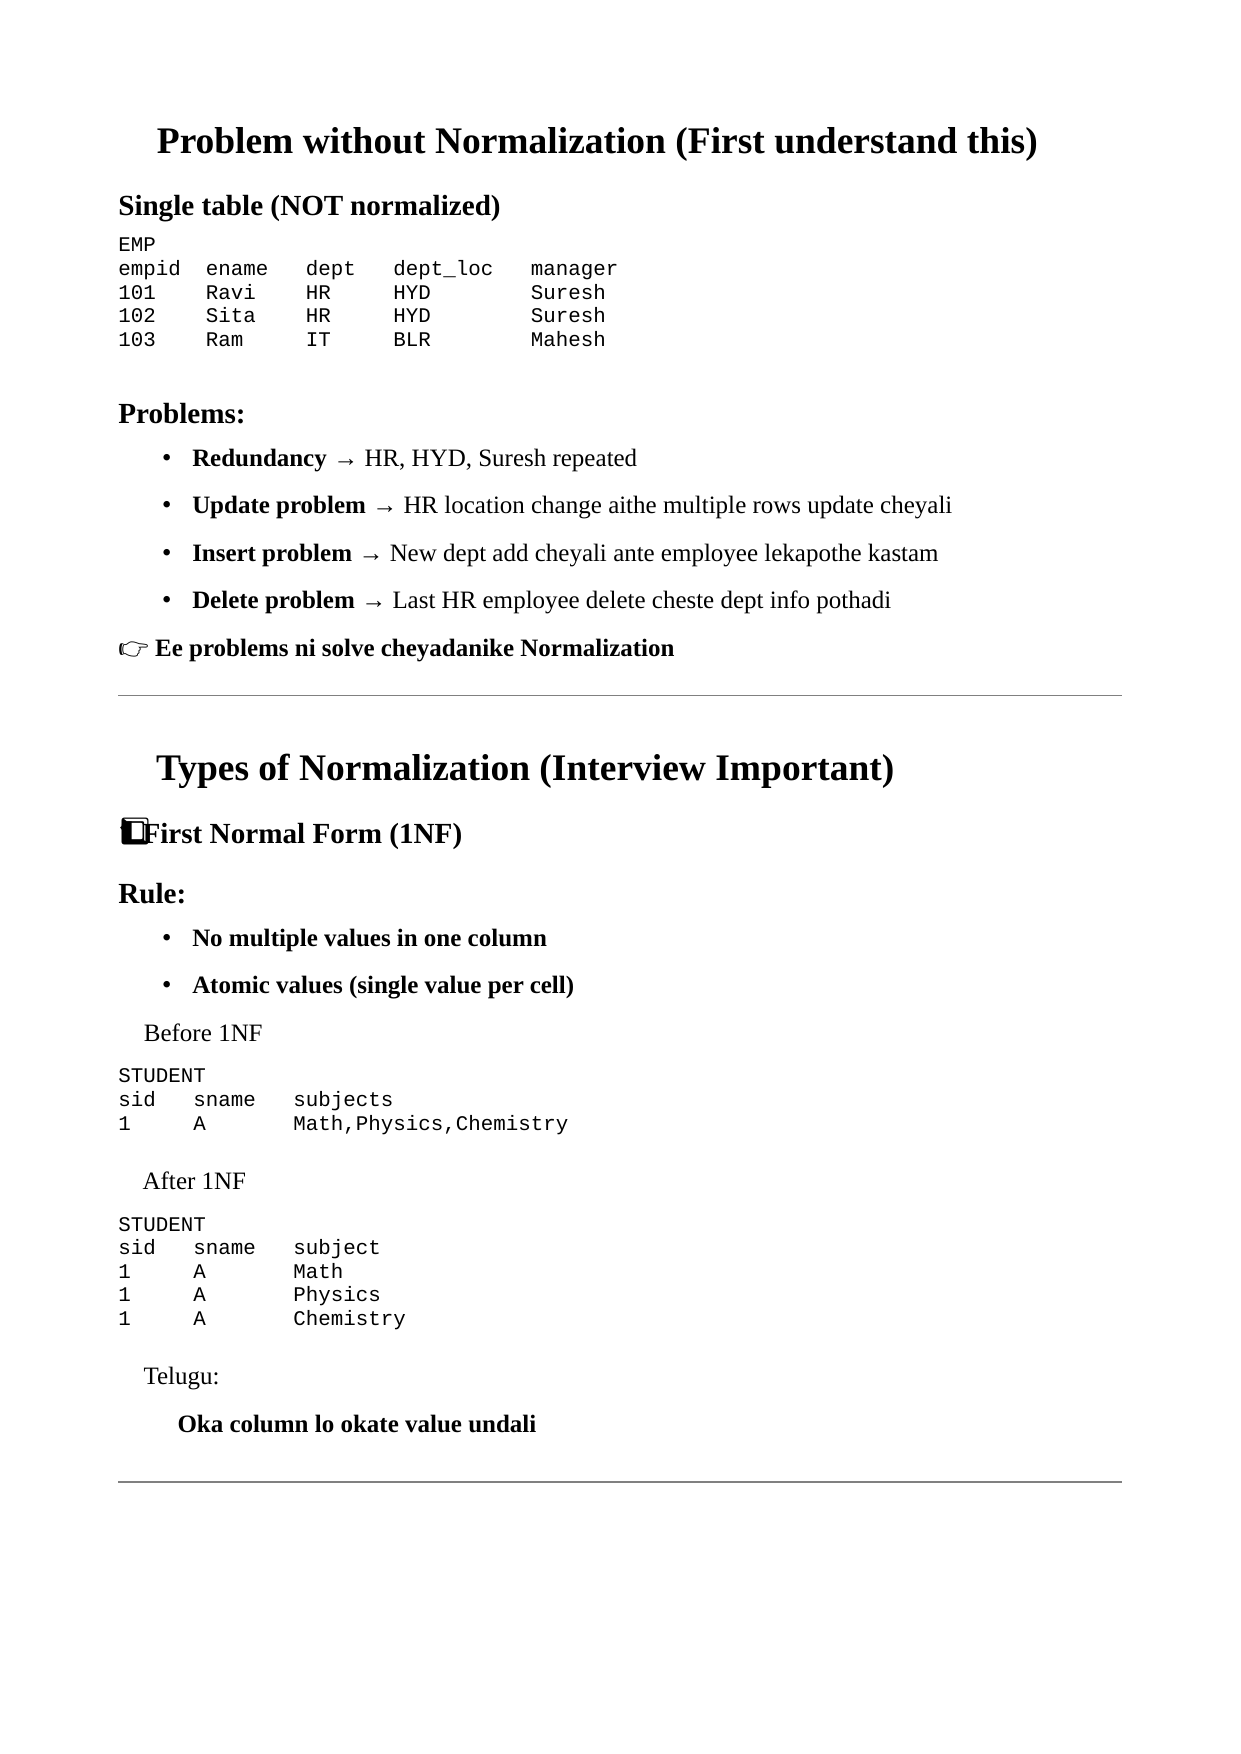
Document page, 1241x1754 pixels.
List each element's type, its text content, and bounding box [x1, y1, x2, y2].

list Update problem → HR location change aithe multiple rows update cheyali [162, 490, 1122, 519]
text empid ename dept dept_loc manager [118, 258, 1122, 282]
text Oka column lo okate value undali [177, 1409, 1063, 1438]
list Insert problem → New dept add cheyali ante employee lekapothe kastam [162, 538, 1122, 567]
text 101 Ravi HR HYD Suresh [118, 282, 1122, 305]
text sid sname subjects [118, 1089, 1122, 1113]
list Redundancy → HR, HYD, Suresh repeated [162, 443, 1122, 471]
list No multiple values in one column [162, 923, 1122, 951]
subtitle ❌ Problem without Normalization (First understand this) [118, 118, 1122, 161]
text sid sname subject [118, 1237, 1122, 1261]
text 1 A Physics [118, 1284, 1122, 1308]
subtitle Rule: [118, 877, 1122, 910]
text 102 Sita HR HYD Suresh [118, 305, 1122, 329]
text STUDENT [118, 1213, 1122, 1237]
text 1 A Math,Physics,Chemistry [118, 1113, 1122, 1136]
text 103 Ram IT BLR Mahesh [118, 329, 1122, 353]
subtitle ✅ Types of Normalization (Interview Important) [118, 746, 1122, 789]
subtitle Single table (NOT normalized) [118, 188, 1122, 222]
list Atomic values (single value per cell) [162, 970, 1122, 999]
subtitle 1️⃣ First Normal Form (1NF) [118, 816, 1122, 849]
text EMP [118, 234, 1122, 258]
text 1 A Chemistry [118, 1308, 1122, 1332]
text ✅ After 1NF [118, 1166, 1122, 1195]
text 👉 Ee problems ni solve cheyadanike Normalization [118, 633, 1122, 662]
list Delete problem → Last HR employee delete cheste dept info pothadi [162, 586, 1122, 614]
text ❌ Before 1NF [118, 1018, 1122, 1047]
text 1 A Math [118, 1261, 1122, 1284]
subtitle Problems: [118, 397, 1122, 430]
text 🧠 Telugu: [118, 1361, 1122, 1390]
text STUDENT [118, 1066, 1122, 1089]
